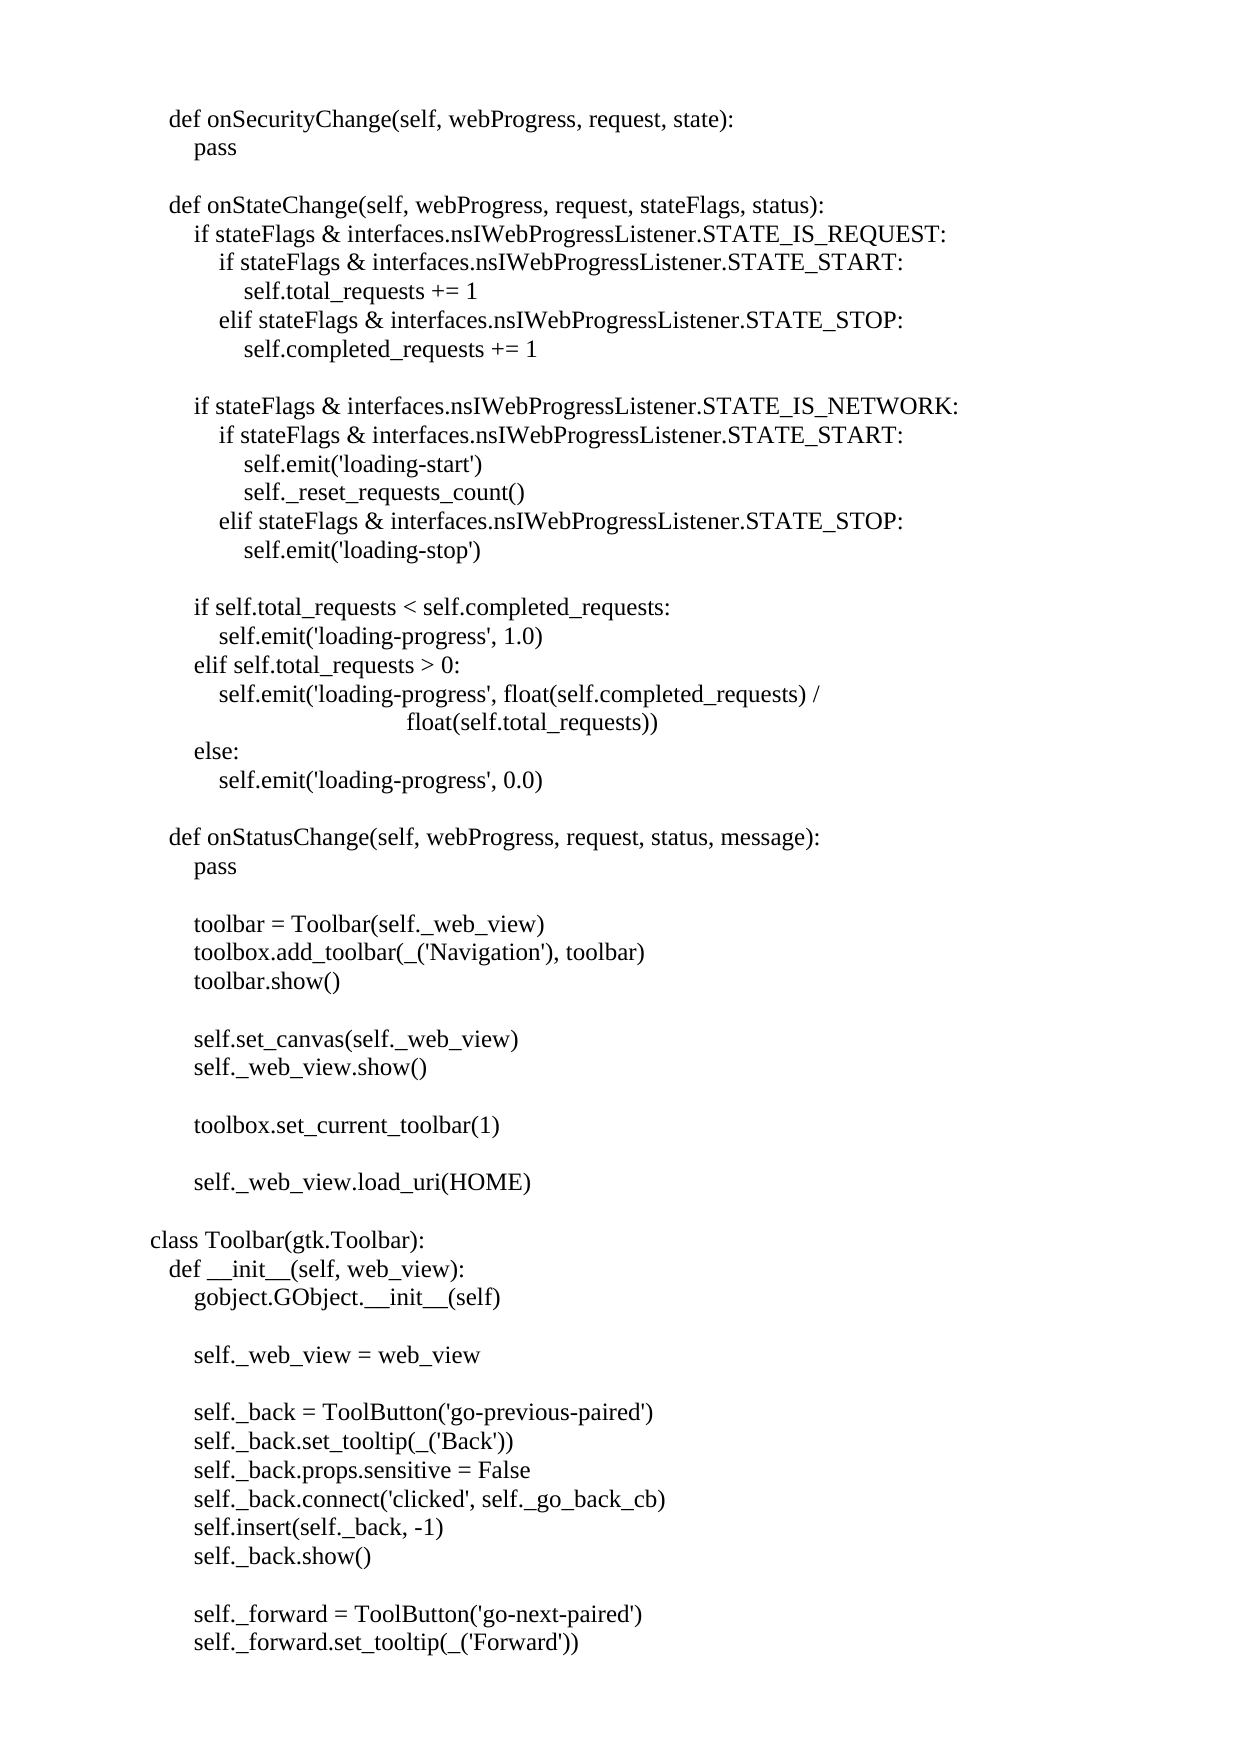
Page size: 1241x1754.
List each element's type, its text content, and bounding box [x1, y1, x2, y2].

text elif self.total_requests > 0: [150, 650, 1090, 679]
text self._back = ToolButton('go-previous-paired') [150, 1397, 1090, 1426]
text self._forward = ToolButton('go-next-paired') [150, 1599, 1090, 1627]
text class Toolbar(gtk.Toolbar): [150, 1225, 1090, 1254]
text float(self.total_requests)) [150, 707, 1090, 736]
text self._web_view.load_uri(HOME) [150, 1167, 1090, 1196]
text toolbox.set_current_toolbar(1) [150, 1110, 1090, 1139]
text self.total_requests += 1 [150, 276, 1090, 305]
text toolbar = Toolbar(self._web_view) [150, 909, 1090, 937]
text self.emit('loading-progress', float(self.completed_requests) / [150, 679, 1090, 707]
text if self.total_requests < self.completed_requests: [150, 592, 1090, 621]
text pass [150, 851, 1090, 880]
text self._web_view.show() [150, 1052, 1090, 1081]
text toolbar.show() [150, 966, 1090, 995]
text self.set_canvas(self._web_view) [150, 1024, 1090, 1052]
text if stateFlags & interfaces.nsIWebProgressListener.STATE_START: [150, 420, 1090, 449]
text elif stateFlags & interfaces.nsIWebProgressListener.STATE_STOP: [150, 506, 1090, 535]
text if stateFlags & interfaces.nsIWebProgressListener.STATE_IS_NETWORK: [150, 391, 1090, 420]
text self._reset_requests_count() [150, 477, 1090, 506]
text def onStateChange(self, webProgress, request, stateFlags, status): [150, 190, 1090, 219]
text self._back.show() [150, 1541, 1090, 1570]
text def onStatusChange(self, webProgress, request, status, message): [150, 822, 1090, 851]
text self._back.set_tooltip(_('Back')) [150, 1426, 1090, 1455]
text def onSecurityChange(self, webProgress, request, state): [150, 104, 1090, 132]
text if stateFlags & interfaces.nsIWebProgressListener.STATE_IS_REQUEST: [150, 219, 1090, 247]
text if stateFlags & interfaces.nsIWebProgressListener.STATE_START: [150, 247, 1090, 276]
text elif stateFlags & interfaces.nsIWebProgressListener.STATE_STOP: [150, 305, 1090, 334]
text else: [150, 736, 1090, 765]
text toolbox.add_toolbar(_('Navigation'), toolbar) [150, 937, 1090, 966]
text self.emit('loading-progress', 0.0) [150, 765, 1090, 794]
text self._forward.set_tooltip(_('Forward')) [150, 1627, 1090, 1656]
text pass [150, 132, 1090, 161]
text self._web_view = web_view [150, 1340, 1090, 1369]
text self.emit('loading-start') [150, 449, 1090, 477]
text def __init__(self, web_view): [150, 1254, 1090, 1282]
text self.insert(self._back, -1) [150, 1512, 1090, 1541]
text self._back.props.sensitive = False [150, 1455, 1090, 1484]
text gobject.GObject.__init__(self) [150, 1282, 1090, 1311]
text self._back.connect('clicked', self._go_back_cb) [150, 1484, 1090, 1512]
text self.emit('loading-progress', 1.0) [150, 621, 1090, 650]
text self.completed_requests += 1 [150, 334, 1090, 362]
text self.emit('loading-stop') [150, 535, 1090, 564]
